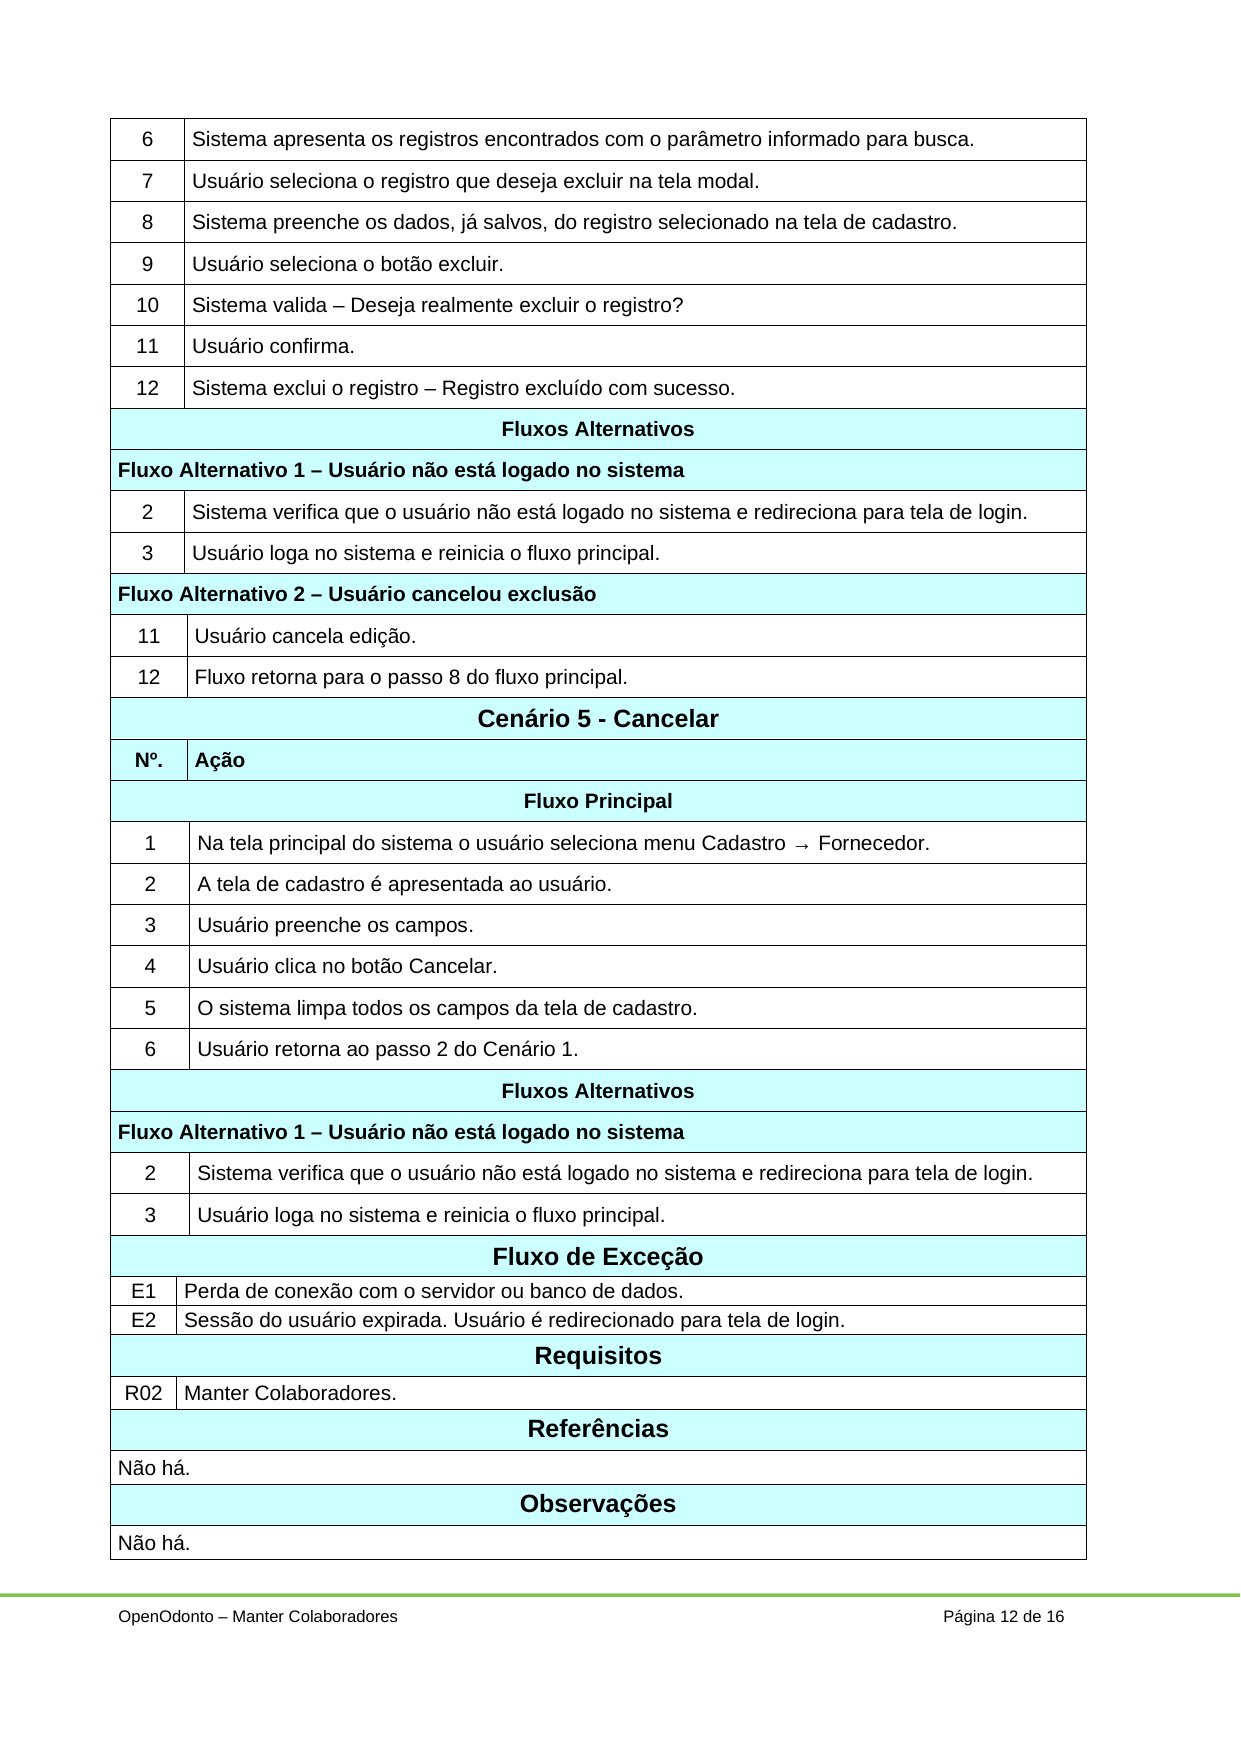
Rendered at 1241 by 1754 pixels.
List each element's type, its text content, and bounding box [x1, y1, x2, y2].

table_cell 1 [111, 822, 189, 862]
table_cell Usuário loga no sistema e reinicia o fluxo principal. [185, 533, 1086, 573]
table_cell Não há. [111, 1526, 1086, 1558]
table_cell 11 [111, 326, 184, 366]
table_cell Usuário retorna ao passo 2 do Cenário 1. [190, 1029, 1086, 1069]
table_cell Fluxos Alternativos [111, 1070, 1086, 1111]
table_cell Observações [111, 1485, 1086, 1525]
table_cell A tela de cadastro é apresentada ao usuário. [190, 864, 1086, 904]
table_cell Manter Colaboradores. [177, 1377, 1086, 1409]
table_cell Usuário seleciona o registro que deseja excluir na tela modal. [185, 161, 1086, 201]
table_cell Usuário cancela edição. [188, 615, 1086, 656]
table_cell Usuário confirma. [185, 326, 1086, 366]
table_cell 12 [111, 367, 184, 408]
table_cell 3 [111, 1194, 189, 1235]
table_cell Na tela principal do sistema o usuário seleciona menu Cadastro → Fornecedor. [190, 822, 1086, 862]
table_cell 11 [111, 615, 187, 656]
table_cell Fluxo Alternativo 1 – Usuário não está logado no sistema [111, 450, 1086, 490]
table_cell 6 [111, 1029, 189, 1069]
table_cell Fluxo Principal [111, 781, 1086, 821]
table_cell 2 [111, 1153, 189, 1193]
table_cell Perda de conexão com o servidor ou banco de dados. [177, 1277, 1086, 1305]
table_cell Ação [188, 740, 1086, 780]
table_cell O sistema limpa todos os campos da tela de cadastro. [190, 988, 1086, 1028]
table_cell Fluxo retorna para o passo 8 do fluxo principal. [188, 657, 1086, 697]
table_cell 12 [111, 657, 187, 697]
table_cell Sistema preenche os dados, já salvos, do registro selecionado na tela de cadastro. [185, 202, 1086, 242]
table_cell Usuário preenche os campos. [190, 905, 1086, 945]
table_cell 10 [111, 285, 184, 325]
table_cell R02 [111, 1377, 176, 1409]
table_cell Cenário 5 - Cancelar [111, 698, 1086, 738]
table_cell Sessão do usuário expirada. Usuário é redirecionado para tela de login. [177, 1306, 1086, 1334]
table_cell Sistema exclui o registro – Registro excluído com sucesso. [185, 367, 1086, 408]
table_cell Sistema verifica que o usuário não está logado no sistema e redireciona para tela de login. [190, 1153, 1086, 1193]
table_cell Usuário seleciona o botão excluir. [185, 243, 1086, 283]
table_cell 8 [111, 202, 184, 242]
table_cell 6 [111, 119, 184, 159]
table_cell Sistema verifica que o usuário não está logado no sistema e redireciona para tela de login. [185, 491, 1086, 532]
table_cell 4 [111, 946, 189, 987]
table_cell 7 [111, 161, 184, 201]
table_cell Fluxo Alternativo 1 – Usuário não está logado no sistema [111, 1112, 1086, 1152]
table_cell 3 [111, 533, 184, 573]
table_cell 3 [111, 905, 189, 945]
table_cell 2 [111, 491, 184, 532]
table_cell 9 [111, 243, 184, 283]
table_cell 2 [111, 864, 189, 904]
table_cell Sistema valida – Deseja realmente excluir o registro? [185, 285, 1086, 325]
table_cell Sistema apresenta os registros encontrados com o parâmetro informado para busca. [185, 119, 1086, 159]
table_cell Fluxo Alternativo 2 – Usuário cancelou exclusão [111, 574, 1086, 614]
table_cell Não há. [111, 1451, 1086, 1484]
table_cell Nº. [111, 740, 187, 780]
table_cell Fluxos Alternativos [111, 409, 1086, 449]
table_cell 5 [111, 988, 189, 1028]
table_cell Usuário clica no botão Cancelar. [190, 946, 1086, 987]
table_cell Requisitos [111, 1335, 1086, 1376]
table_cell Usuário loga no sistema e reinicia o fluxo principal. [190, 1194, 1086, 1235]
table_cell Referências [111, 1410, 1086, 1450]
table_cell E2 [111, 1306, 176, 1334]
table_cell Fluxo de Exceção [111, 1236, 1086, 1276]
table_cell E1 [111, 1277, 176, 1305]
